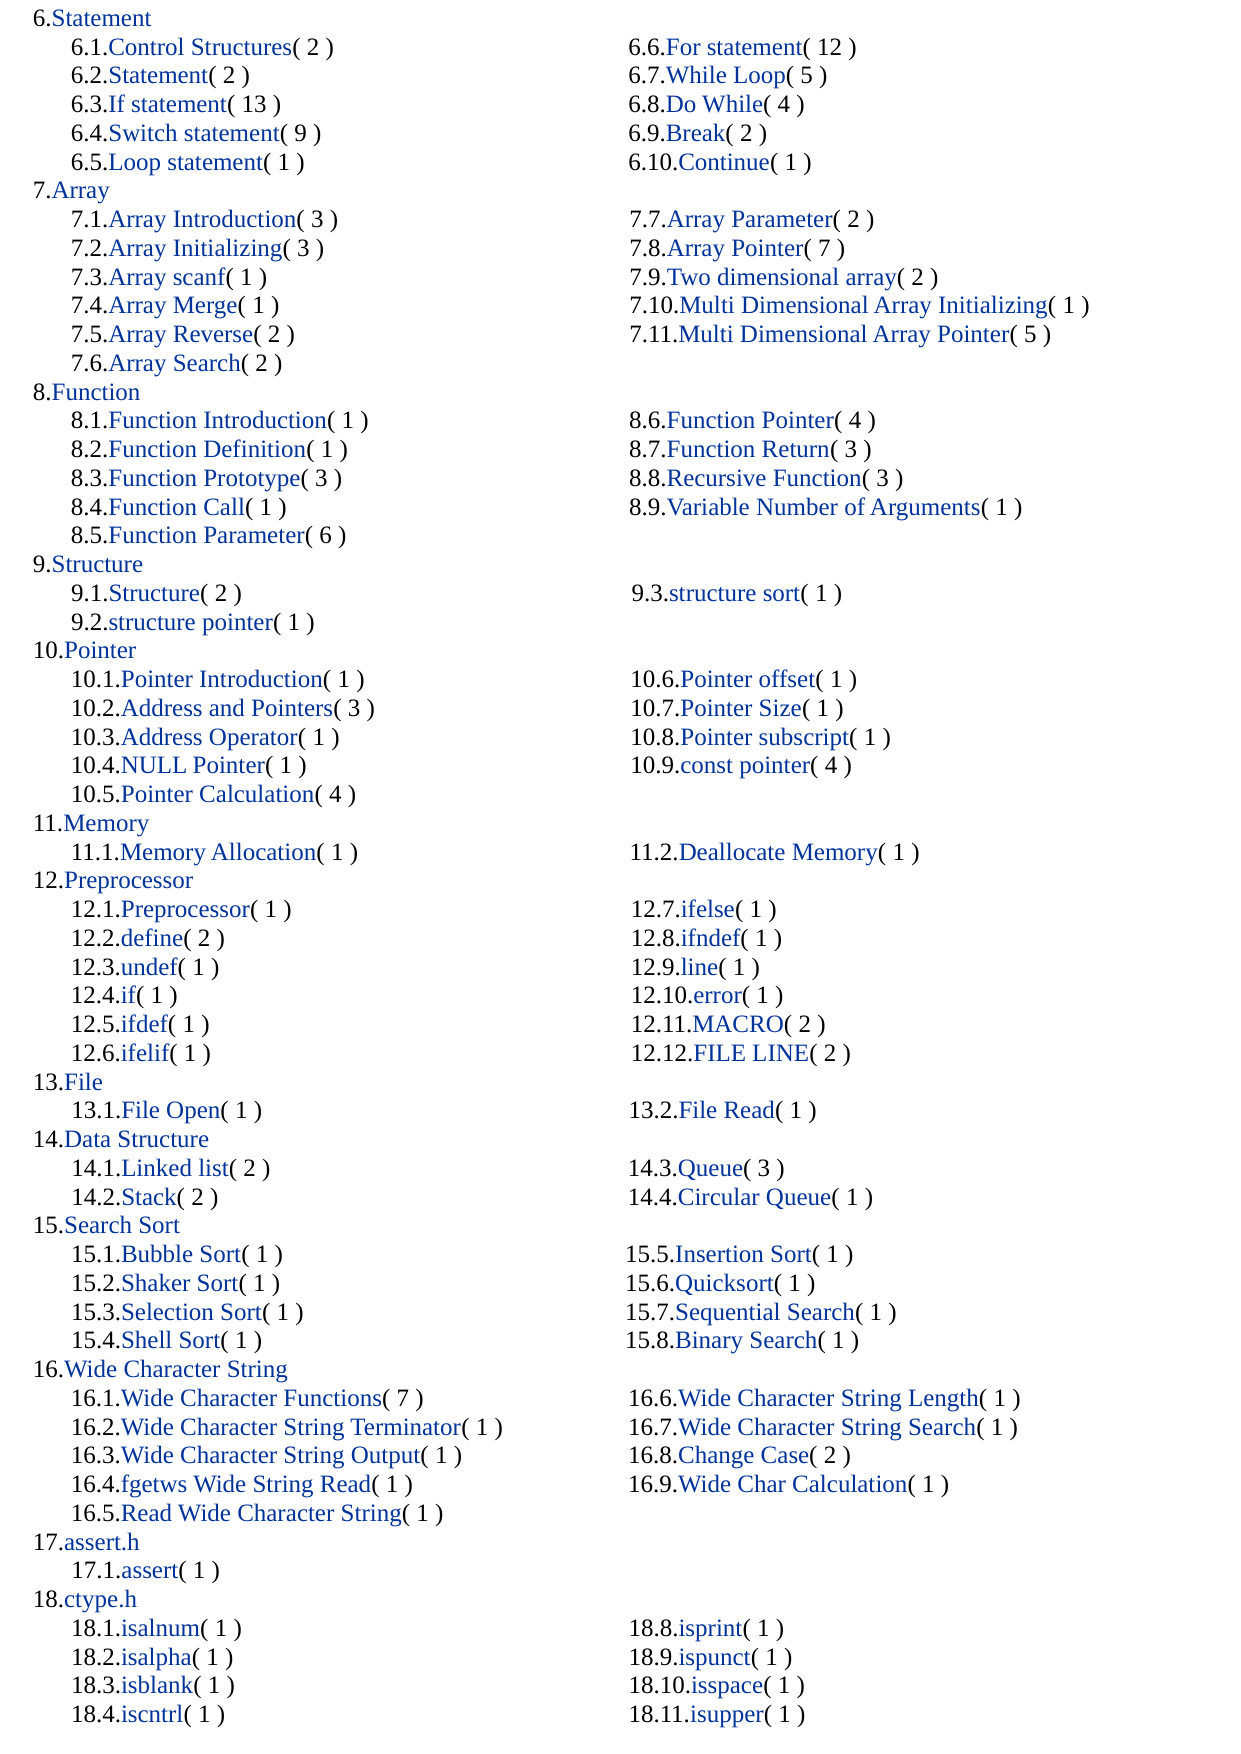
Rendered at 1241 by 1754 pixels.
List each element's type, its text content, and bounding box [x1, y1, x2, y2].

table_cell 16.2.Wide Character String Terminator( 1 ) [71, 1412, 628, 1440]
table_cell 15.4.Shell Sort( 1 ) [71, 1325, 625, 1354]
table_cell 6.5.Loop statement( 1 ) [71, 147, 628, 175]
table_cell [629, 520, 1190, 549]
table_cell 11.2.Deallocate Memory( 1 ) [629, 837, 1190, 865]
table_cell [33, 980, 71, 1009]
table_cell 10.1.Pointer Introduction( 1 ) [71, 664, 630, 693]
table_cell [33, 204, 71, 233]
table_cell 16.9.Wide Char Calculation( 1 ) [628, 1469, 1190, 1498]
table_cell 6.9.Break( 2 ) [628, 118, 1190, 147]
table_cell 12.10.error( 1 ) [631, 980, 1190, 1009]
table_cell 18.11.isupper( 1 ) [628, 1699, 1190, 1728]
table_cell 10.7.Pointer Size( 1 ) [630, 693, 1190, 722]
table_header 13.File [33, 1067, 1190, 1095]
table_cell [33, 1268, 71, 1297]
table_cell 14.4.Circular Queue( 1 ) [628, 1182, 1190, 1210]
table_cell 7.9.Two dimensional array( 2 ) [629, 262, 1190, 290]
table_cell [33, 750, 71, 779]
table_cell 16.8.Change Case( 2 ) [628, 1440, 1190, 1469]
table_cell [33, 1297, 71, 1325]
table_cell [33, 1182, 71, 1210]
table_cell 10.9.const pointer( 4 ) [630, 750, 1190, 779]
table_cell 8.6.Function Pointer( 4 ) [629, 405, 1190, 434]
table_cell 15.1.Bubble Sort( 1 ) [71, 1239, 625, 1268]
table_header 12.Preprocessor [33, 865, 1190, 894]
table_cell 12.4.if( 1 ) [71, 980, 631, 1009]
table_cell [33, 722, 71, 750]
table_cell 12.12.FILE LINE( 2 ) [631, 1038, 1190, 1067]
table_cell 13.1.File Open( 1 ) [71, 1095, 628, 1124]
table_cell [634, 1555, 1190, 1584]
table_cell [629, 348, 1190, 377]
table_cell [33, 492, 71, 520]
table_cell [33, 578, 71, 607]
table_cell [33, 463, 71, 492]
table_header 7.Array [33, 175, 1190, 204]
table_cell 12.6.ifelif( 1 ) [71, 1038, 631, 1067]
table_cell 12.7.ifelse( 1 ) [631, 894, 1190, 923]
table_cell 6.1.Control Structures( 2 ) [71, 32, 628, 60]
table_cell 7.8.Array Pointer( 7 ) [629, 233, 1190, 262]
table_cell 12.9.line( 1 ) [631, 952, 1190, 980]
table_cell [33, 290, 71, 319]
table_cell 6.7.While Loop( 5 ) [628, 60, 1190, 89]
table_cell 7.7.Array Parameter( 2 ) [629, 204, 1190, 233]
table_cell [33, 1325, 71, 1354]
table_cell 7.1.Array Introduction( 3 ) [71, 204, 629, 233]
table_cell 15.5.Insertion Sort( 1 ) [625, 1239, 1190, 1268]
table_header 15.Search Sort [33, 1210, 1190, 1239]
table_cell 6.3.If statement( 13 ) [71, 89, 628, 118]
table_header 16.Wide Character String [33, 1354, 1190, 1383]
table_cell [33, 319, 71, 348]
table_cell 9.1.Structure( 2 ) [71, 578, 631, 607]
table_cell 11.1.Memory Allocation( 1 ) [71, 837, 629, 865]
table_cell 8.2.Function Definition( 1 ) [71, 434, 629, 463]
table_cell 18.4.iscntrl( 1 ) [71, 1699, 628, 1728]
table_header 6.Statement [33, 3, 1190, 32]
table_cell [33, 1699, 71, 1728]
table_cell [33, 952, 71, 980]
table_cell 10.5.Pointer Calculation( 4 ) [71, 779, 630, 808]
table_cell 16.4.fgetws Wide String Read( 1 ) [71, 1469, 628, 1498]
table_cell 16.5.Read Wide Character String( 1 ) [71, 1498, 628, 1527]
table_cell 14.2.Stack( 2 ) [71, 1182, 628, 1210]
table_cell [33, 607, 71, 635]
table_cell 12.1.Preprocessor( 1 ) [71, 894, 631, 923]
table_cell [33, 1670, 71, 1699]
table_cell 15.2.Shaker Sort( 1 ) [71, 1268, 625, 1297]
table_cell 8.1.Function Introduction( 1 ) [71, 405, 629, 434]
table_cell [628, 1498, 1190, 1527]
table_cell [33, 1239, 71, 1268]
table_cell 18.8.isprint( 1 ) [628, 1613, 1190, 1642]
table_cell 7.2.Array Initializing( 3 ) [71, 233, 629, 262]
table_cell 12.3.undef( 1 ) [71, 952, 631, 980]
table_cell 7.6.Array Search( 2 ) [71, 348, 629, 377]
table_cell 7.5.Array Reverse( 2 ) [71, 319, 629, 348]
table_cell [33, 520, 71, 549]
table_header 17.assert.h [33, 1527, 1190, 1555]
table_cell 18.9.ispunct( 1 ) [628, 1642, 1190, 1670]
table_cell 9.2.structure pointer( 1 ) [71, 607, 631, 635]
table_cell [631, 607, 1190, 635]
table_cell [630, 779, 1190, 808]
table_header 9.Structure [33, 549, 1190, 578]
table_cell 9.3.structure sort( 1 ) [631, 578, 1190, 607]
table_header 8.Function [33, 377, 1190, 405]
table_cell [33, 923, 71, 952]
table_cell 7.4.Array Merge( 1 ) [71, 290, 629, 319]
table_cell 10.8.Pointer subscript( 1 ) [630, 722, 1190, 750]
table_cell 6.6.For statement( 12 ) [628, 32, 1190, 60]
table_cell 7.3.Array scanf( 1 ) [71, 262, 629, 290]
table_cell 15.6.Quicksort( 1 ) [625, 1268, 1190, 1297]
table_header 14.Data Structure [33, 1124, 1190, 1153]
table_cell 17.1.assert( 1 ) [71, 1555, 634, 1584]
table_cell 8.3.Function Prototype( 3 ) [71, 463, 629, 492]
table_cell 18.2.isalpha( 1 ) [71, 1642, 628, 1670]
table_cell 15.7.Sequential Search( 1 ) [625, 1297, 1190, 1325]
table_cell [33, 1383, 71, 1412]
table_cell 8.9.Variable Number of Arguments( 1 ) [629, 492, 1190, 520]
table_cell 8.7.Function Return( 3 ) [629, 434, 1190, 463]
table_cell [33, 1153, 71, 1182]
table_cell 6.4.Switch statement( 9 ) [71, 118, 628, 147]
table_cell 16.1.Wide Character Functions( 7 ) [71, 1383, 628, 1412]
table_cell [33, 89, 71, 118]
table_cell [33, 1642, 71, 1670]
table_cell 18.1.isalnum( 1 ) [71, 1613, 628, 1642]
table_cell [33, 348, 71, 377]
table_cell 12.5.ifdef( 1 ) [71, 1009, 631, 1038]
table_cell [33, 32, 71, 60]
table_cell 12.11.MACRO( 2 ) [631, 1009, 1190, 1038]
table_cell [33, 1555, 71, 1584]
table_cell 15.8.Binary Search( 1 ) [625, 1325, 1190, 1354]
table_header 10.Pointer [33, 635, 1190, 664]
table_cell 6.10.Continue( 1 ) [628, 147, 1190, 175]
table_cell [33, 1412, 71, 1440]
table_cell 7.11.Multi Dimensional Array Pointer( 5 ) [629, 319, 1190, 348]
table_cell 12.2.define( 2 ) [71, 923, 631, 952]
table_cell 10.3.Address Operator( 1 ) [71, 722, 630, 750]
table_cell 16.7.Wide Character String Search( 1 ) [628, 1412, 1190, 1440]
table_cell [33, 405, 71, 434]
table_cell 10.2.Address and Pointers( 3 ) [71, 693, 630, 722]
table_cell [33, 1009, 71, 1038]
table_cell [33, 894, 71, 923]
table_cell [33, 1498, 71, 1527]
table_cell 18.3.isblank( 1 ) [71, 1670, 628, 1699]
table_cell 8.8.Recursive Function( 3 ) [629, 463, 1190, 492]
table_cell [33, 837, 71, 865]
table_cell [33, 1469, 71, 1498]
table_header 18.ctype.h [33, 1584, 1190, 1613]
table_cell [33, 779, 71, 808]
table_cell [33, 1095, 71, 1124]
table_cell 16.6.Wide Character String Length( 1 ) [628, 1383, 1190, 1412]
table_cell [33, 664, 71, 693]
table_cell 18.10.isspace( 1 ) [628, 1670, 1190, 1699]
table_cell 10.6.Pointer offset( 1 ) [630, 664, 1190, 693]
table_cell 15.3.Selection Sort( 1 ) [71, 1297, 625, 1325]
table_cell [33, 1038, 71, 1067]
table_cell [33, 1440, 71, 1469]
table_cell 8.4.Function Call( 1 ) [71, 492, 629, 520]
table_cell 12.8.ifndef( 1 ) [631, 923, 1190, 952]
table_cell [33, 147, 71, 175]
table_cell 13.2.File Read( 1 ) [628, 1095, 1190, 1124]
table_cell [33, 233, 71, 262]
table_cell 8.5.Function Parameter( 6 ) [71, 520, 629, 549]
table_cell 7.10.Multi Dimensional Array Initializing( 1 ) [629, 290, 1190, 319]
table_header 11.Memory [33, 808, 1190, 837]
table_cell 6.2.Statement( 2 ) [71, 60, 628, 89]
table_cell 14.1.Linked list( 2 ) [71, 1153, 628, 1182]
table_cell [33, 262, 71, 290]
table_cell [33, 118, 71, 147]
table_cell 6.8.Do While( 4 ) [628, 89, 1190, 118]
table_cell 10.4.NULL Pointer( 1 ) [71, 750, 630, 779]
table_cell 14.3.Queue( 3 ) [628, 1153, 1190, 1182]
table_cell [33, 434, 71, 463]
table_cell [33, 60, 71, 89]
table_cell [33, 693, 71, 722]
table_cell [33, 1613, 71, 1642]
table_cell 16.3.Wide Character String Output( 1 ) [71, 1440, 628, 1469]
